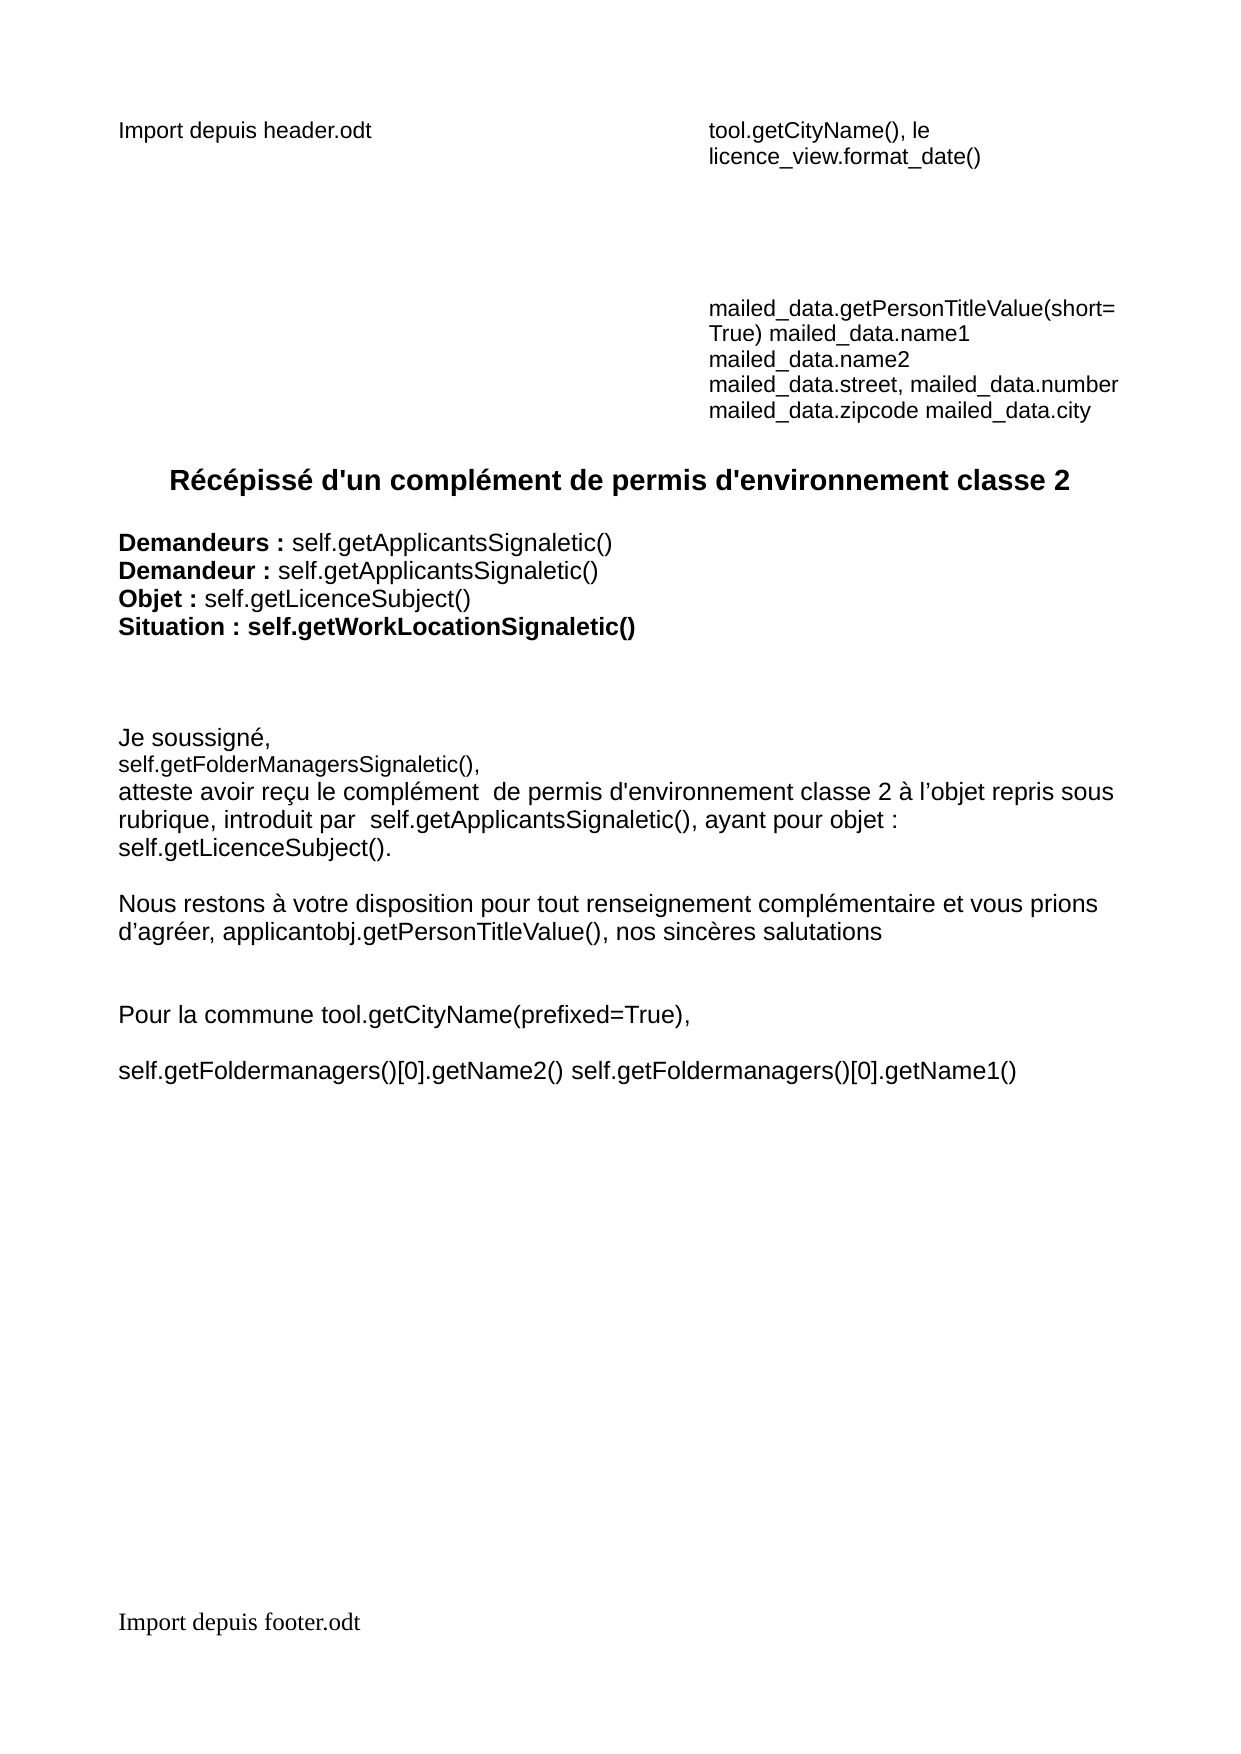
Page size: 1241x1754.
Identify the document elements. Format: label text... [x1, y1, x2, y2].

text Objet : self.getLicenceSubject() [118, 584, 1122, 612]
table_header Import depuis header.odt [118, 118, 708, 436]
title Récépissé d'un complément de permis d'environnement classe 2 [118, 463, 1122, 496]
text Pour la commune tool.getCityName(prefixed=True), [118, 1001, 1122, 1029]
table_header tool.getCityName(), le licence_view.format_date() mailed_data.getPersonTitleValue(short=True) mailed_data.name1 mailed_data.name2 mailed_data.street, mailed_data.number mailed_data.zipcode mailed_data.city [709, 118, 1128, 436]
text Demandeurs : self.getApplicantsSignaletic() [118, 529, 1122, 557]
text Je soussigné, [118, 724, 1122, 752]
text Situation : self.getWorkLocationSignaletic() [118, 612, 1122, 640]
text self.getFoldermanagers()[0].getName2() self.getFoldermanagers()[0].getName1() [118, 1057, 1122, 1085]
text Demandeur : self.getApplicantsSignaletic() [118, 557, 1122, 584]
text self.getFolderManagersSignaletic(), [118, 752, 1122, 778]
text Nous restons à votre disposition pour tout renseignement complémentaire et vous prions d’agréer, applicantobj.getPersonTitleValue(), nos sincères salutations [118, 889, 1122, 945]
text atteste avoir reçu le complément de permis d'environnement classe 2 à l’objet repris sous rubrique, introduit par self.getApplicantsSignaletic(), ayant pour objet : self.getLicenceSubject(). [118, 778, 1122, 861]
